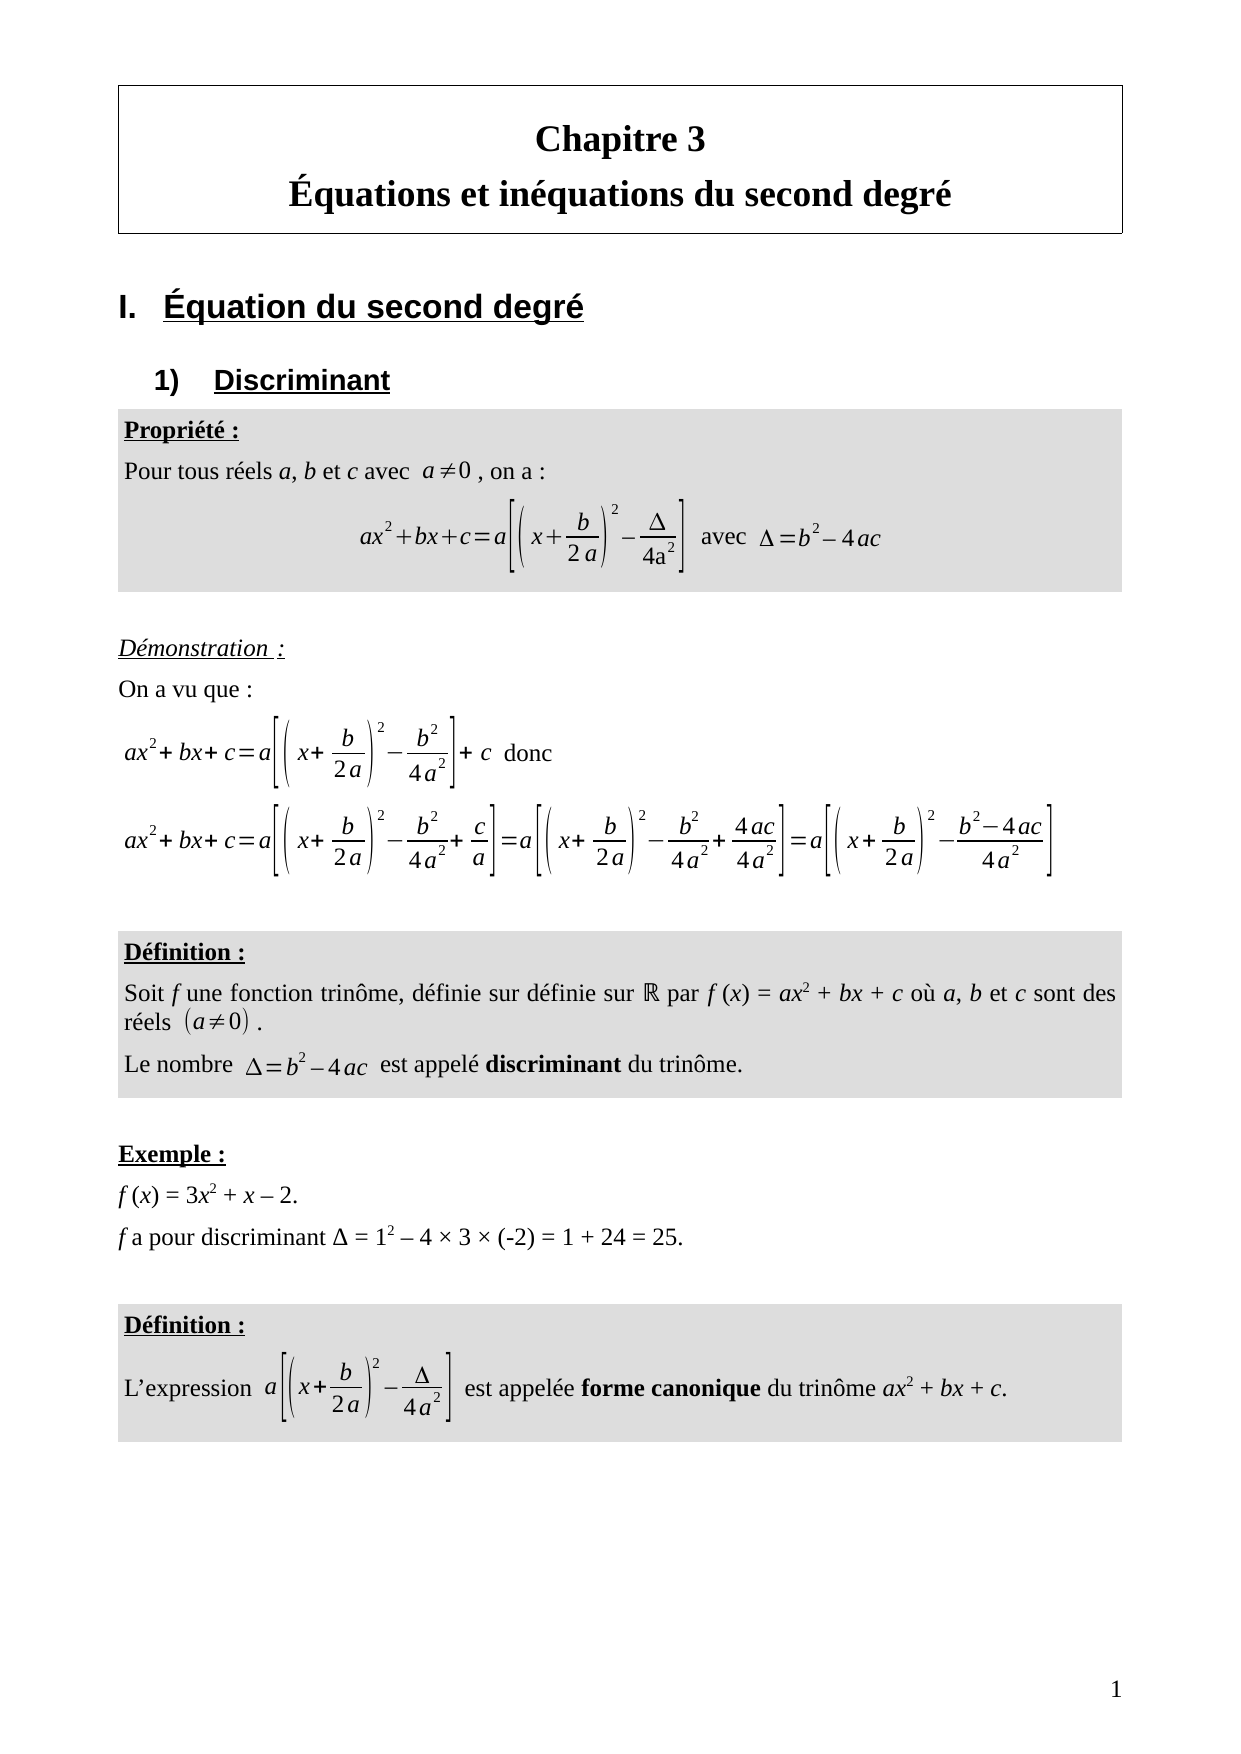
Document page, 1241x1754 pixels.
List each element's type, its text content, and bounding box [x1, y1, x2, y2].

text Démonstration : [118, 633, 1122, 662]
text f (x) = 3x2 + x – 2. [118, 1180, 1122, 1209]
table_header Propriété : Pour tous réels a, b et c avec , on a : avec [118, 409, 1122, 592]
subtitle Discriminant [153, 363, 1122, 397]
table_header Définition : Soit f une fonction trinôme, définie sur définie sur ℝ par f (x) = ax2 + bx + c où a, b et c sont des réels . Le nombre est appelé discriminant du trinôme. [118, 931, 1122, 1098]
table_header Chapitre 3 Équations et inéquations du second degré [119, 86, 1122, 233]
text donc [118, 715, 1122, 790]
subtitle Équation du second degré [118, 287, 1122, 326]
text Exemple : [118, 1139, 1122, 1168]
text f a pour discriminant Δ = 12 – 4 × 3 × (-2) = 1 + 24 = 25. [118, 1222, 1122, 1250]
text On a vu que : [118, 674, 1122, 703]
table_header Définition : L’expression est appelée forme canonique du trinôme ax2 + bx + c. [118, 1304, 1122, 1442]
